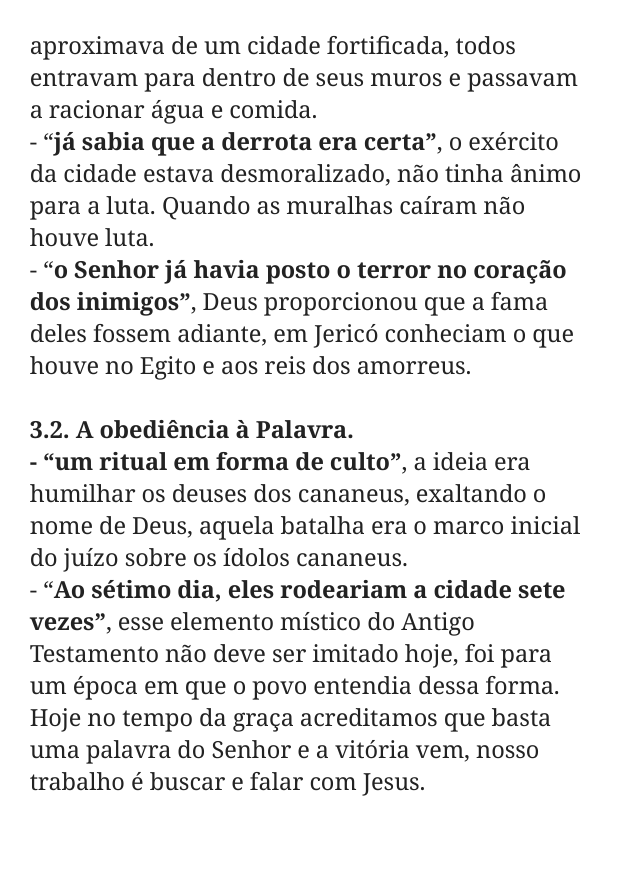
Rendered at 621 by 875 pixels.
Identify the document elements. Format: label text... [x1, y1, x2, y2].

text - “já sabia que a derrota era certa”, o exército da cidade estava desmoralizado, não tinha ânimo para a luta. Quando as muralhas caíram não houve luta. [29, 125, 591, 253]
text - “o Senhor já havia posto o terror no coração dos inimigos”, Deus proporcionou que a fama deles fossem adiante, em Jericó conheciam o que houve no Egito e aos reis dos amorreus. [29, 253, 591, 381]
text 3.2. A obediência à Palavra. [29, 413, 591, 445]
text - “Ao sétimo dia, eles rodeariam a cidade sete vezes”, esse elemento místico do Antigo Testamento não deve ser imitado hoje, foi para um época em que o povo entendia dessa forma. Hoje no tempo da graça acreditamos que basta uma palavra do Senhor e a vitória vem, nosso trabalho é buscar e falar com Jesus. [29, 573, 591, 797]
text aproximava de um cidade fortificada, todos entravam para dentro de seus muros e passavam a racionar água e comida. [29, 29, 591, 125]
text - “um ritual em forma de culto”, a ideia era humilhar os deuses dos cananeus, exaltando o nome de Deus, aquela batalha era o marco inicial do juízo sobre os ídolos cananeus. [29, 445, 591, 573]
